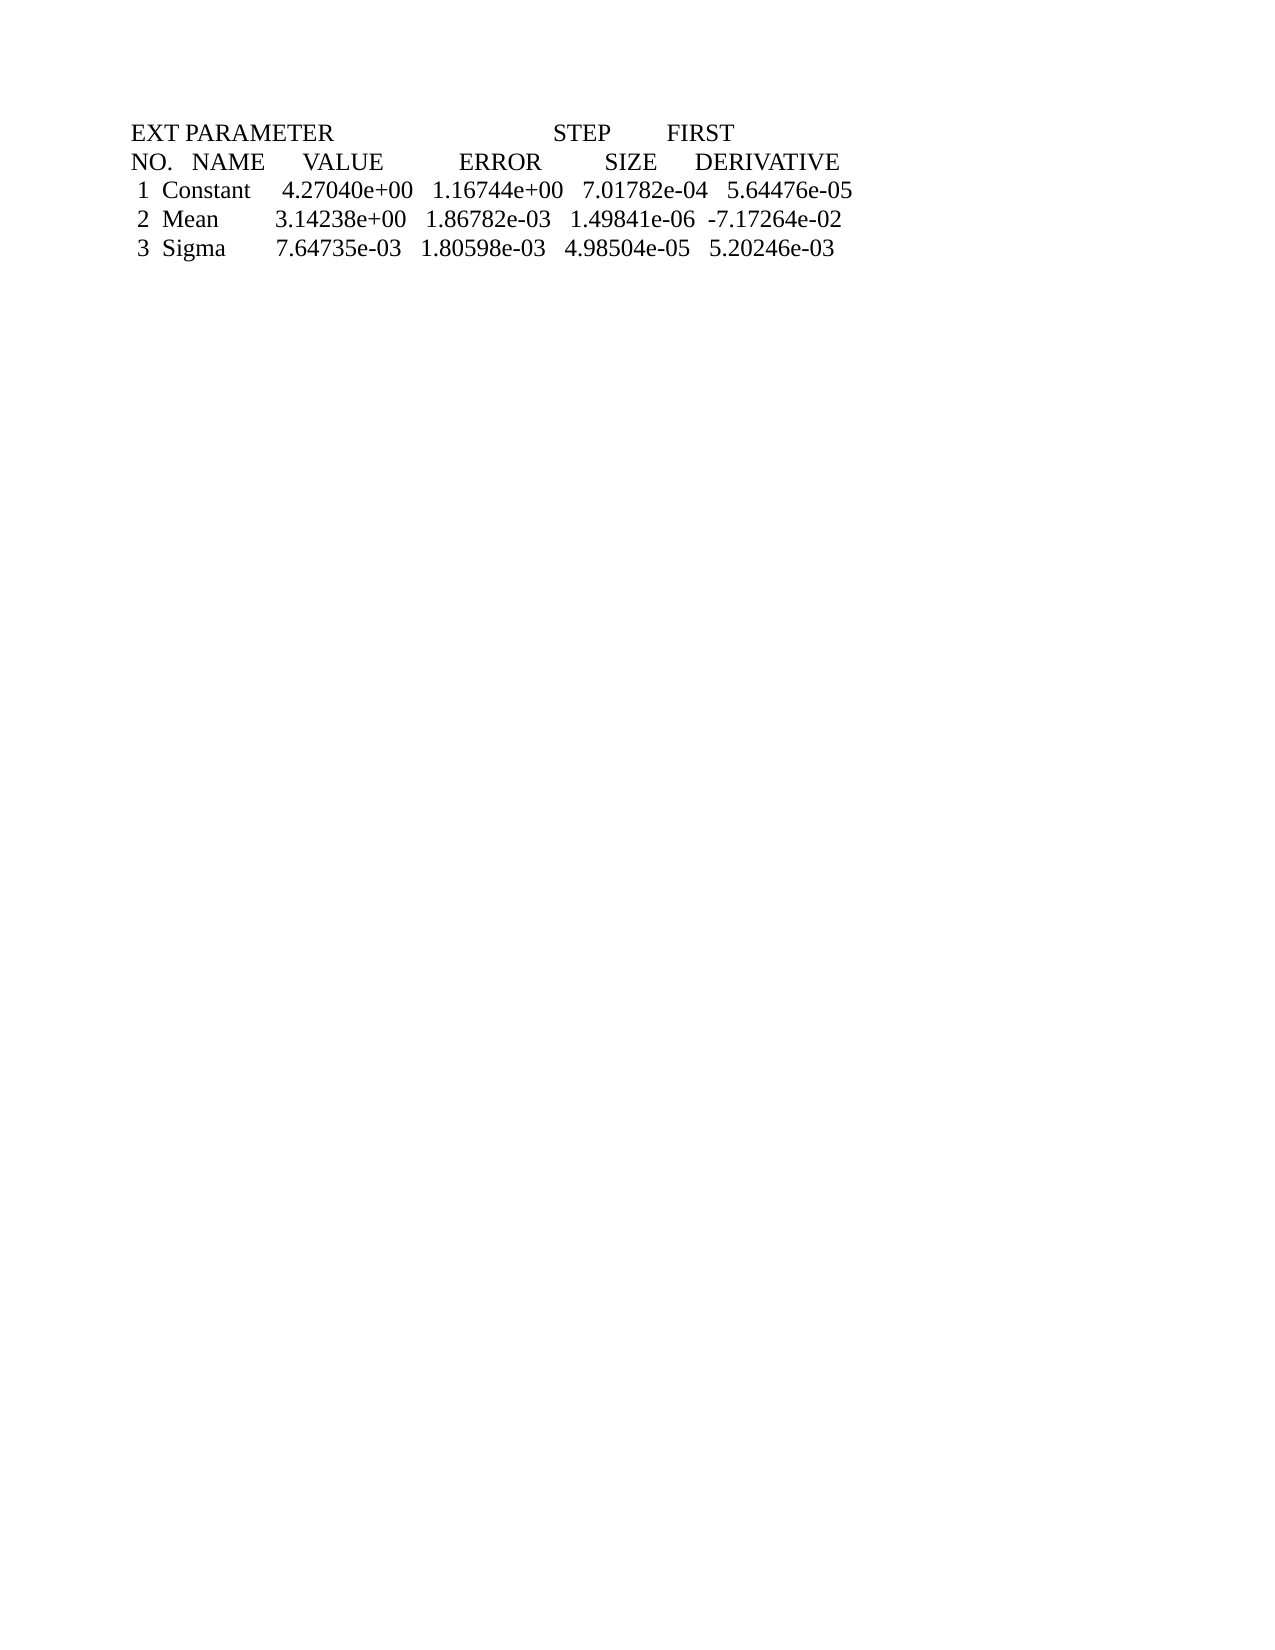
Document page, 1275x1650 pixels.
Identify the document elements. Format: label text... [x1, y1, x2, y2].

text 2 Mean 3.14238e+00 1.86782e-03 1.49841e-06 -7.17264e-02 [118, 204, 1157, 233]
text 1 Constant 4.27040e+00 1.16744e+00 7.01782e-04 5.64476e-05 [118, 176, 1157, 204]
text EXT PARAMETER STEP FIRST [118, 118, 1157, 147]
text 3 Sigma 7.64735e-03 1.80598e-03 4.98504e-05 5.20246e-03 [118, 233, 1157, 262]
text NO. NAME VALUE ERROR SIZE DERIVATIVE [118, 147, 1157, 176]
